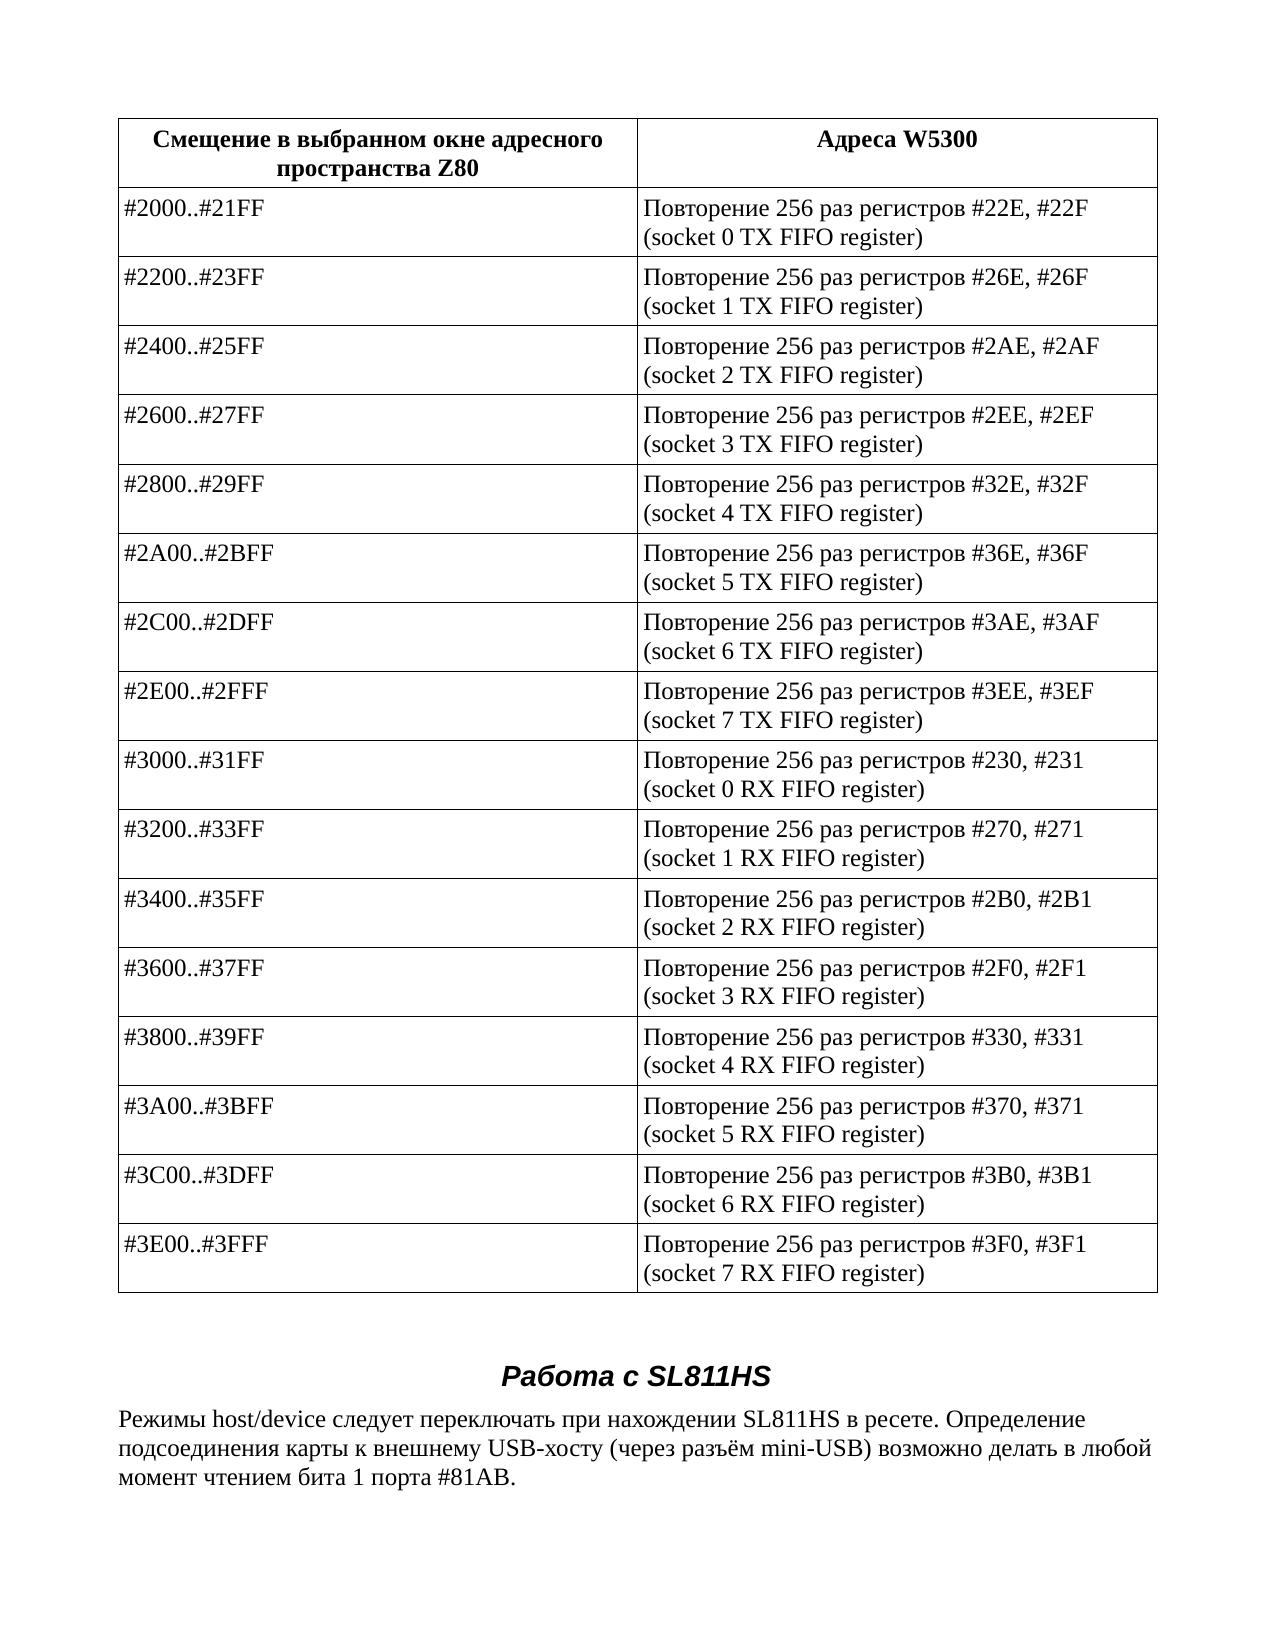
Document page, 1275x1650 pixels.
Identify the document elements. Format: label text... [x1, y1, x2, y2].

table_cell Повторение 256 раз регистров #3B0, #3B1 (socket 6 RX FIFO register) [638, 1155, 1157, 1223]
table_header Смещение в выбранном окне адресного пространства Z80 [119, 119, 637, 187]
table_cell Повторение 256 раз регистров #2B0, #2B1 (socket 2 RX FIFO register) [638, 879, 1157, 947]
table_cell #2000..#21FF [119, 188, 637, 256]
table_cell Повторение 256 раз регистров #26E, #26F (socket 1 TX FIFO register) [638, 257, 1157, 325]
table_cell #3000..#31FF [119, 741, 637, 809]
table_cell #2C00..#2DFF [119, 603, 637, 671]
text Режимы host/device следует переключать при нахождении SL811HS в ресете. Определение подсоединения карты к внешнему USB-хосту (через разъём mini-USB) возможно делать в любой момент чтением бита 1 порта #81AB. [118, 1404, 1157, 1491]
table_cell #2E00..#2FFF [119, 672, 637, 740]
table_cell Повторение 256 раз регистров #2AE, #2AF (socket 2 TX FIFO register) [638, 326, 1157, 394]
table_cell #3600..#37FF [119, 948, 637, 1016]
table_cell Повторение 256 раз регистров #22E, #22F (socket 0 TX FIFO register) [638, 188, 1157, 256]
table_cell #2800..#29FF [119, 465, 637, 532]
table_cell #2A00..#2BFF [119, 534, 637, 602]
table_cell Повторение 256 раз регистров #370, #371 (socket 5 RX FIFO register) [638, 1086, 1157, 1154]
table_header Адреса W5300 [638, 119, 1157, 187]
table_cell Повторение 256 раз регистров #3EE, #3EF (socket 7 TX FIFO register) [638, 672, 1157, 740]
table_cell Повторение 256 раз регистров #3F0, #3F1 (socket 7 RX FIFO register) [638, 1224, 1157, 1292]
table_cell Повторение 256 раз регистров #32E, #32F (socket 4 TX FIFO register) [638, 465, 1157, 532]
table_cell #3C00..#3DFF [119, 1155, 637, 1223]
table_cell Повторение 256 раз регистров #36E, #36F (socket 5 TX FIFO register) [638, 534, 1157, 602]
table_cell Повторение 256 раз регистров #2F0, #2F1 (socket 3 RX FIFO register) [638, 948, 1157, 1016]
table_cell #2200..#23FF [119, 257, 637, 325]
table_cell #3800..#39FF [119, 1017, 637, 1085]
table_cell Повторение 256 раз регистров #270, #271 (socket 1 RX FIFO register) [638, 810, 1157, 878]
table_cell Повторение 256 раз регистров #2EE, #2EF (socket 3 TX FIFO register) [638, 395, 1157, 463]
table_cell Повторение 256 раз регистров #230, #231 (socket 0 RX FIFO register) [638, 741, 1157, 809]
table_cell #3400..#35FF [119, 879, 637, 947]
table_cell Повторение 256 раз регистров #3AE, #3AF (socket 6 TX FIFO register) [638, 603, 1157, 671]
table_cell #3200..#33FF [119, 810, 637, 878]
table_cell #2400..#25FF [119, 326, 637, 394]
table_cell #3E00..#3FFF [119, 1224, 637, 1292]
table_cell Повторение 256 раз регистров #330, #331 (socket 4 RX FIFO register) [638, 1017, 1157, 1085]
table_cell #2600..#27FF [119, 395, 637, 463]
table_cell #3A00..#3BFF [119, 1086, 637, 1154]
subtitle Работа с SL811HS [118, 1358, 1157, 1392]
